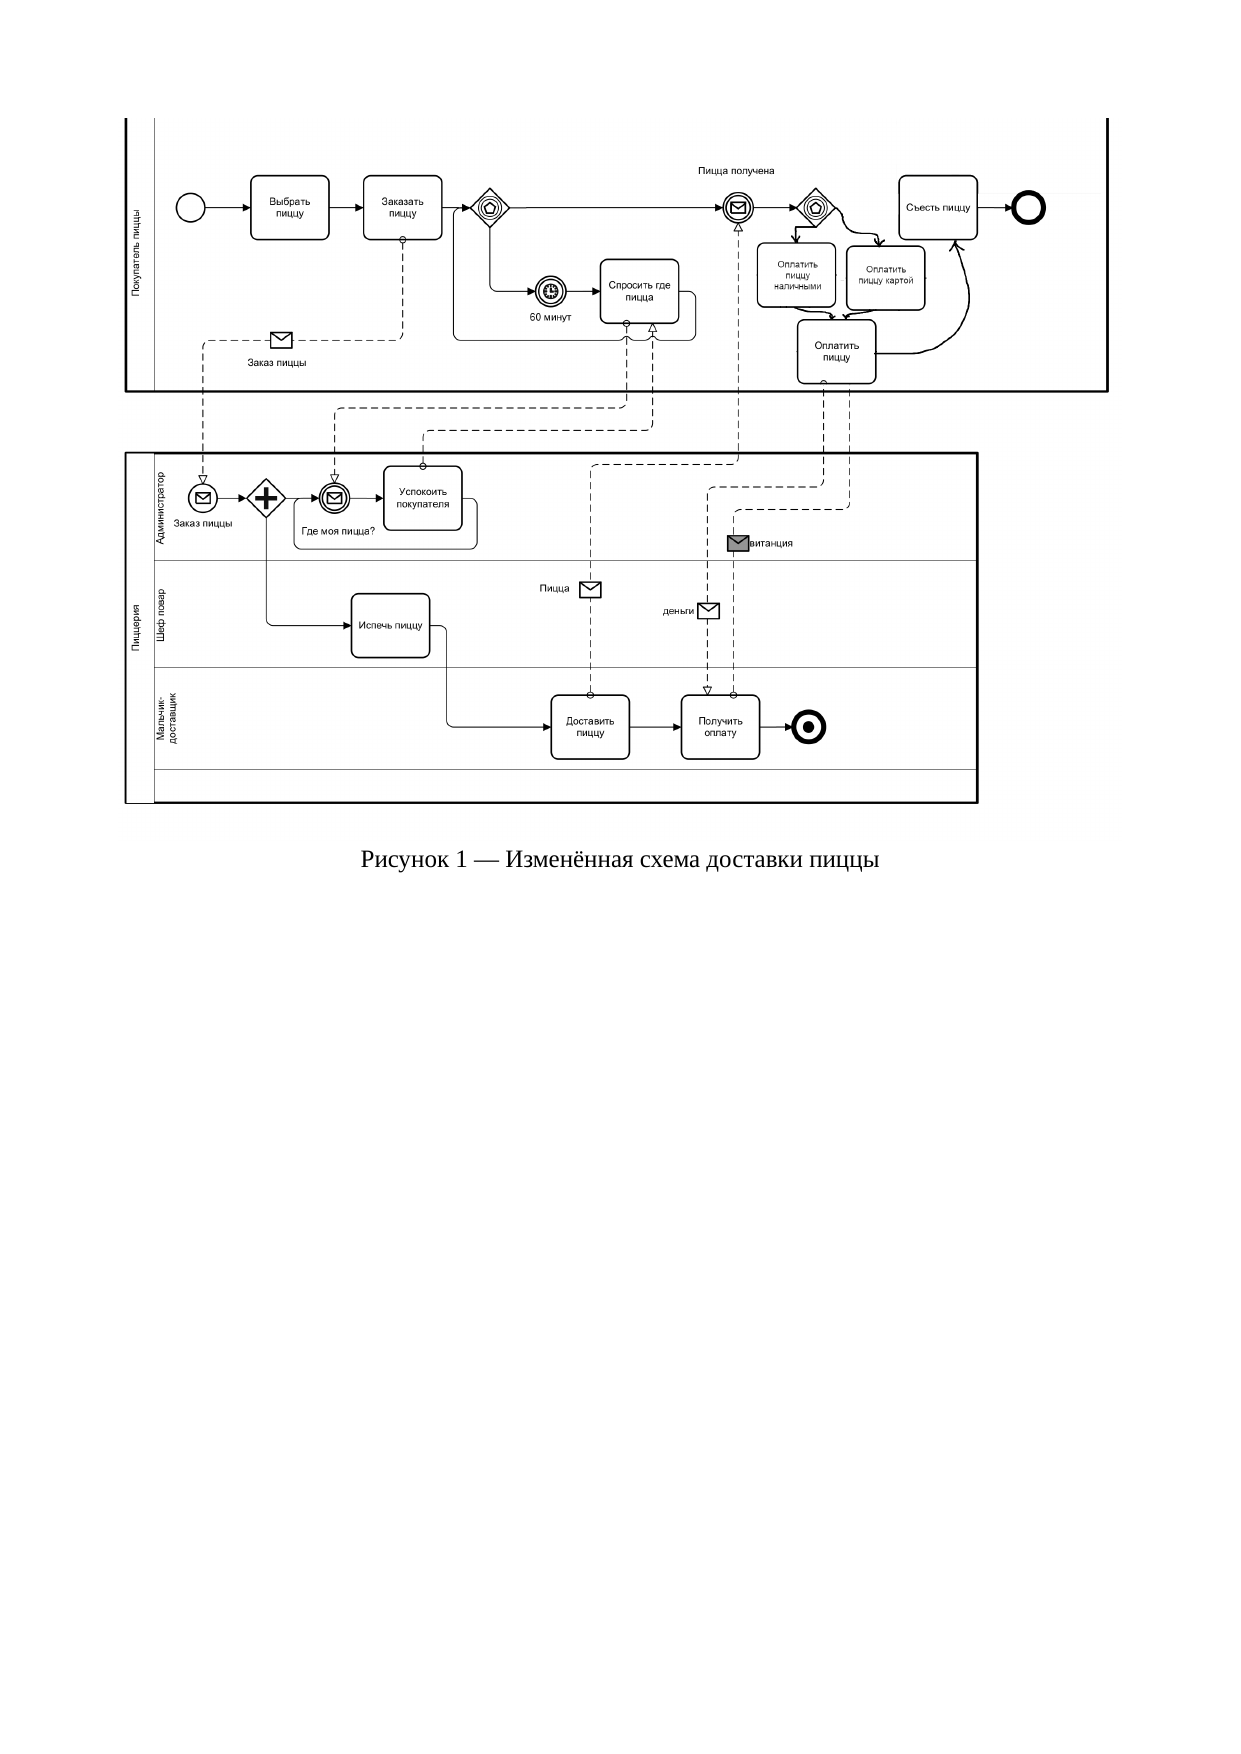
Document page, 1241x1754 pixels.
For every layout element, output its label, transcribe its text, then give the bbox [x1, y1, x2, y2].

text Рисунок 1 — Изменённая схема доставки пиццы [118, 841, 1122, 873]
picture [118, 118, 1123, 841]
